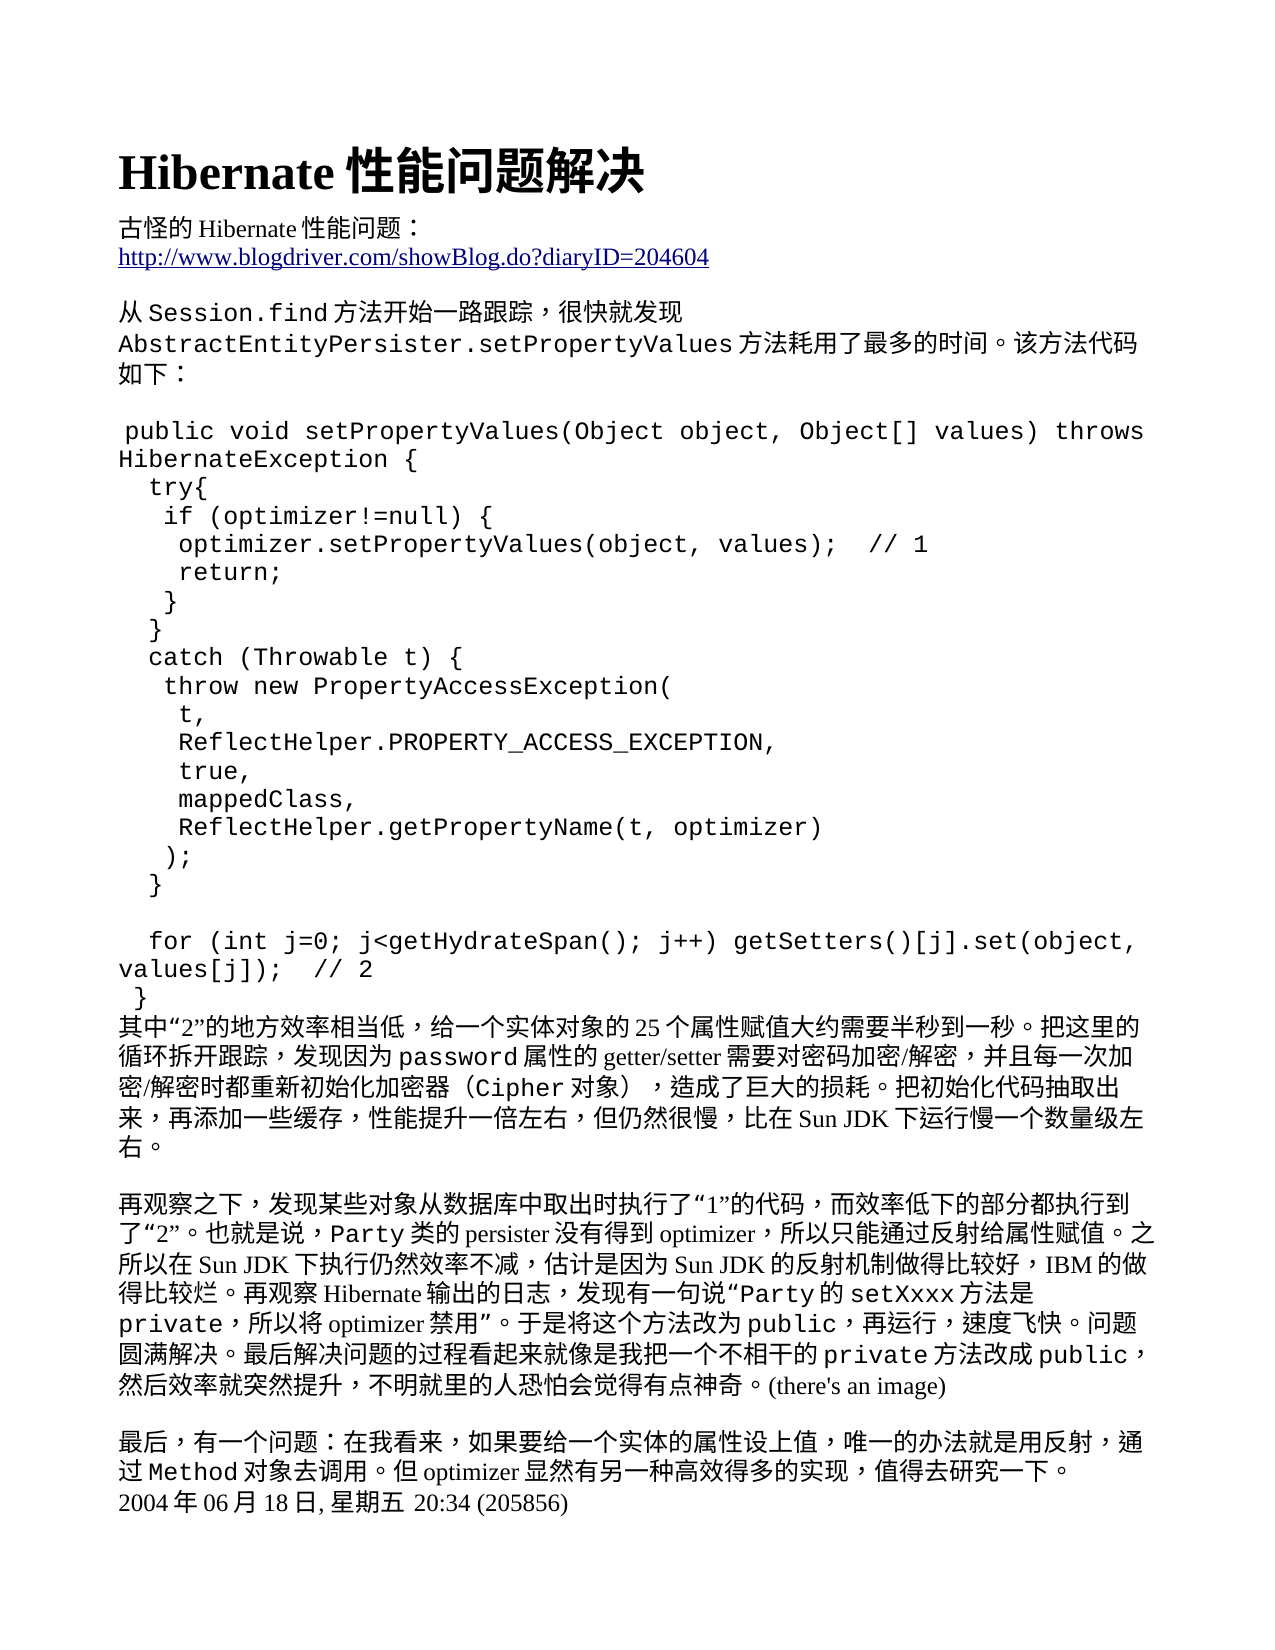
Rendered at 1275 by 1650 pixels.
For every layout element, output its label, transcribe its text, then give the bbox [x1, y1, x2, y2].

text 再观察之下，发现某些对象从数据库中取出时执行了“1”的代码，而效率低下的部分都执行到了“2”。也就是说，Party类的persister没有得到optimizer，所以只能通过反射给属性赋值。之所以在Sun JDK下执行仍然效率不减，估计是因为Sun JDK的反射机制做得比较好，IBM的做得比较烂。再观察Hibernate输出的日志，发现有一句说“Party的setXxxx方法是private，所以将optimizer禁用”。于是将这个方法改为public，再运行，速度飞快。问题圆满解决。最后解决问题的过程看起来就像是我把一个不相干的private方法改成public，然后效率就突然提升，不明就里的人恐怕会觉得有点神奇。(there's an image) [118, 1190, 1157, 1400]
text public void setPropertyValues(Object object, Object[] values) throws HibernateException { try{ if (optimizer!=null) { optimizer.setPropertyValues(object, values); // 1 return; } } catch (Throwable t) { throw new PropertyAccessException( t, ReflectHelper.PROPERTY_ACCESS_EXCEPTION, true, mappedClass, ReflectHelper.getPropertyName(t, optimizer) ); } for (int j=0; j<getHydrateSpan(); j++) getSetters()[j].set(object, values[j]); // 2 } [118, 417, 1157, 1013]
text 从Session.find方法开始一路跟踪，很快就发现AbstractEntityPersister.setPropertyValues方法耗用了最多的时间。该方法代码如下： [118, 298, 1157, 389]
text 最后，有一个问题：在我看来，如果要给一个实体的属性设上值，唯一的办法就是用反射，通过Method对象去调用。但optimizer显然有另一种高效得多的实现，值得去研究一下。 [118, 1428, 1157, 1488]
text http://www.blogdriver.com/showBlog.do?diaryID=204604 [118, 243, 1157, 271]
text 2004年06月18日, 星期五 20:34 (205856) [118, 1488, 1157, 1517]
subtitle Hibernate性能问题解决 [118, 143, 1157, 201]
text 古怪的Hibernate性能问题： [118, 214, 1157, 243]
text 其中“2”的地方效率相当低，给一个实体对象的25个属性赋值大约需要半秒到一秒。把这里的循环拆开跟踪，发现因为password属性的getter/setter需要对密码加密/解密，并且每一次加密/解密时都重新初始化加密器（Cipher对象），造成了巨大的损耗。把初始化代码抽取出来，再添加一些缓存，性能提升一倍左右，但仍然很慢，比在Sun JDK下运行慢一个数量级左右。 [118, 1013, 1157, 1162]
